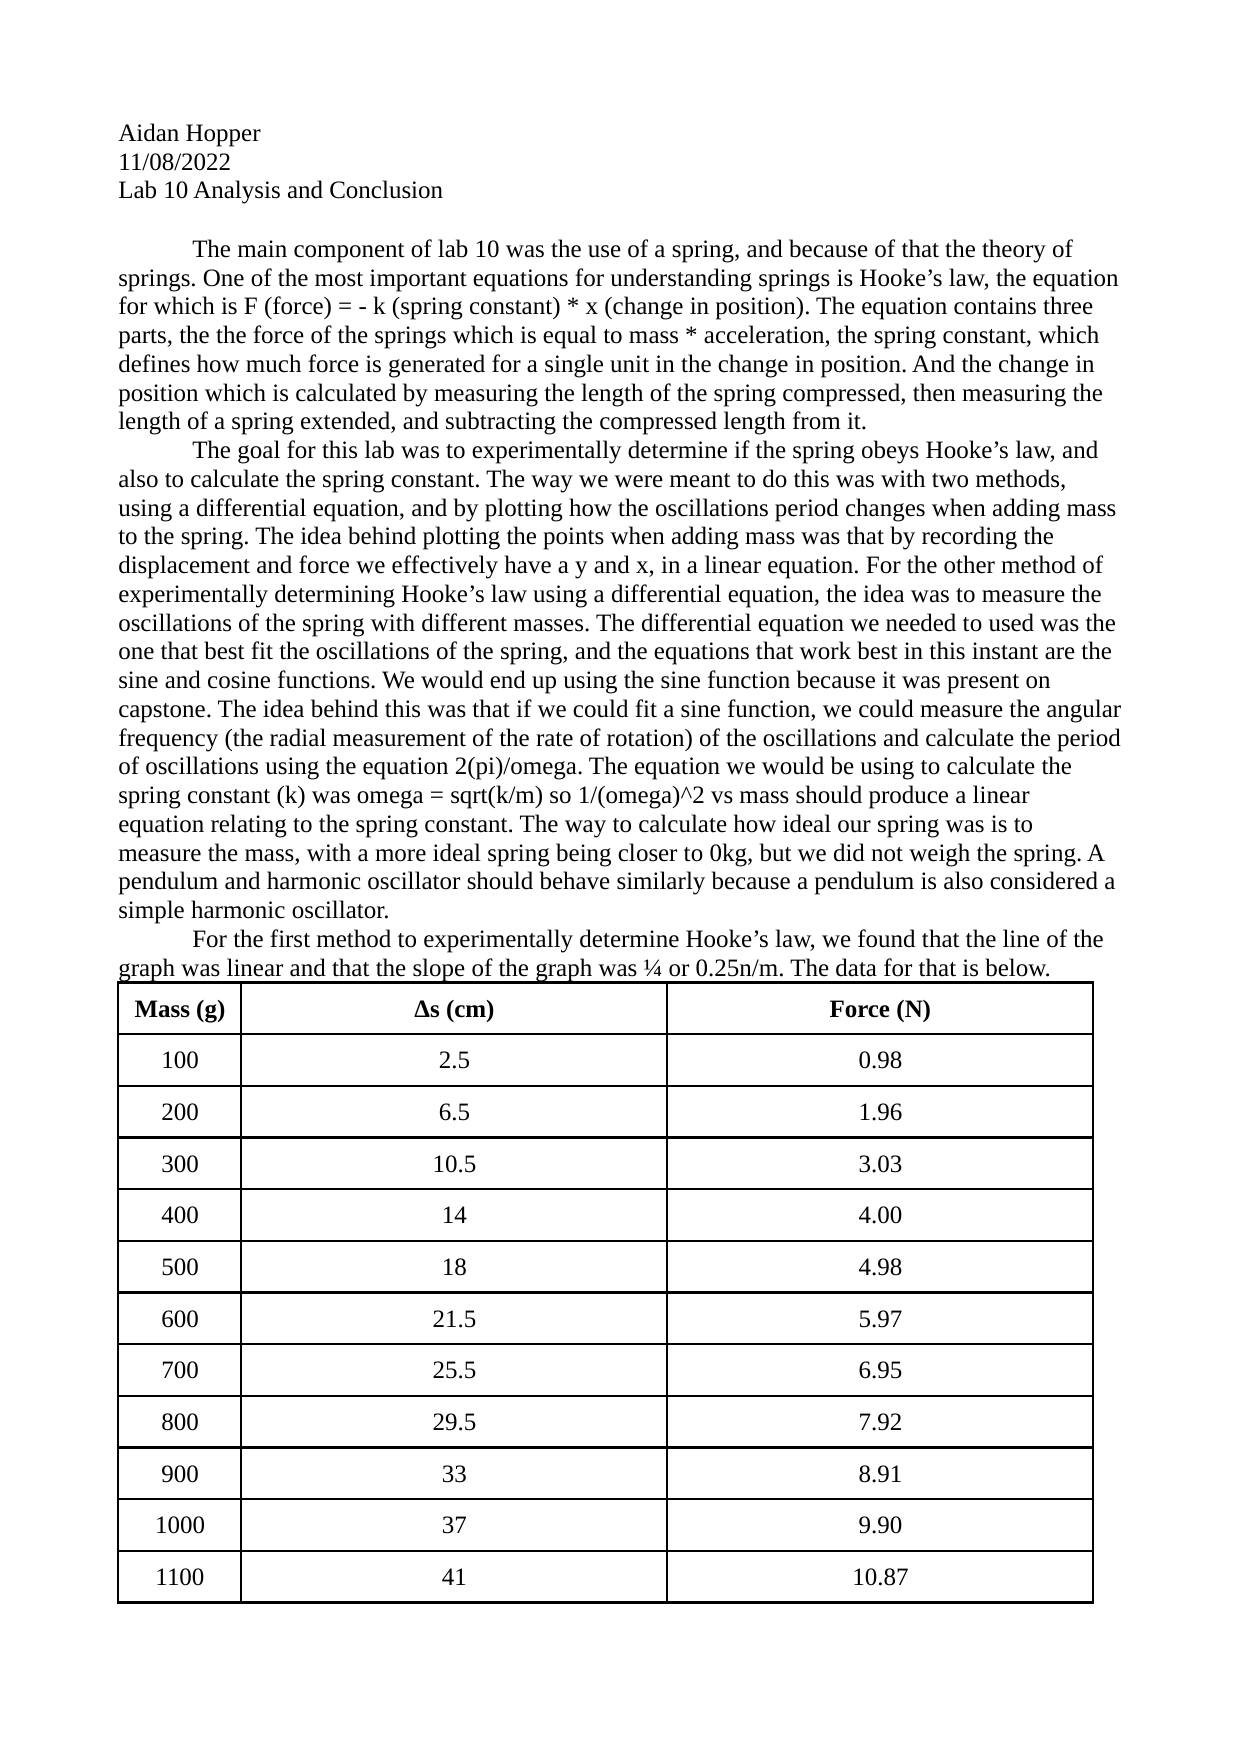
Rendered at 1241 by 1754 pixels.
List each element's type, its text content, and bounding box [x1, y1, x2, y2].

table_header Δs (cm) [242, 984, 666, 1033]
table_cell 37 [242, 1500, 666, 1550]
table_cell 18 [242, 1242, 666, 1291]
table_cell 10.5 [242, 1139, 666, 1188]
table_cell 14 [242, 1190, 666, 1240]
table_cell 33 [242, 1449, 666, 1498]
table_cell 900 [119, 1449, 240, 1498]
table_cell 400 [119, 1190, 240, 1240]
table_cell 1.96 [668, 1087, 1092, 1136]
text The goal for this lab was to experimentally determine if the spring obeys Hooke’s law, and also to calculate the spring constant. The way we were meant to do this was with two methods, using a differential equation, and by plotting how the oscillations period changes when adding mass to the spring. The idea behind plotting the points when adding mass was that by recording the displacement and force we effectively have a y and x, in a linear equation. For the other method of experimentally determining Hooke’s law using a differential equation, the idea was to measure the oscillations of the spring with different masses. The differential equation we needed to used was the one that best fit the oscillations of the spring, and the equations that work best in this instant are the sine and cosine functions. We would end up using the sine function because it was present on capstone. The idea behind this was that if we could fit a sine function, we could measure the angular frequency (the radial measurement of the rate of rotation) of the oscillations and calculate the period of oscillations using the equation 2(pi)/omega. The equation we would be using to calculate the spring constant (k) was omega = sqrt(k/m) so 1/(omega)^2 vs mass should produce a linear equation relating to the spring constant. The way to calculate how ideal our spring was is to measure the mass, with a more ideal spring being closer to 0kg, but we did not weigh the spring. A pendulum and harmonic oscillator should behave similarly because a pendulum is also considered a simple harmonic oscillator. [118, 435, 1122, 924]
table_cell 21.5 [242, 1294, 666, 1343]
table_cell 29.5 [242, 1397, 666, 1446]
table_cell 200 [119, 1087, 240, 1136]
table_cell 9.90 [668, 1500, 1092, 1550]
table_cell 2.5 [242, 1035, 666, 1085]
table_cell 1000 [119, 1500, 240, 1550]
table_cell 25.5 [242, 1345, 666, 1395]
table_cell 6.95 [668, 1345, 1092, 1395]
table_cell 8.91 [668, 1449, 1092, 1498]
table_cell 7.92 [668, 1397, 1092, 1446]
table_cell 10.87 [668, 1552, 1092, 1601]
table_cell 700 [119, 1345, 240, 1395]
table_cell 4.00 [668, 1190, 1092, 1240]
table_header Force (N) [668, 984, 1092, 1033]
table_cell 0.98 [668, 1035, 1092, 1085]
text The main component of lab 10 was the use of a spring, and because of that the theory of springs. One of the most important equations for understanding springs is Hooke’s law, the equation for which is F (force) = - k (spring constant) * x (change in position). The equation contains three parts, the the force of the springs which is equal to mass * acceleration, the spring constant, which defines how much force is generated for a single unit in the change in position. And the change in position which is calculated by measuring the length of the spring compressed, then measuring the length of a spring extended, and subtracting the compressed length from it. [118, 234, 1122, 435]
table_cell 800 [119, 1397, 240, 1446]
table_cell 100 [119, 1035, 240, 1085]
table_cell 4.98 [668, 1242, 1092, 1291]
table_cell 41 [242, 1552, 666, 1601]
table_header Mass (g) [119, 984, 240, 1033]
table_cell 600 [119, 1294, 240, 1343]
table_cell 500 [119, 1242, 240, 1291]
text For the first method to experimentally determine Hooke’s law, we found that the line of the graph was linear and that the slope of the graph was ¼ or 0.25n/m. The data for that is below. [118, 924, 1122, 981]
table_cell 3.03 [668, 1139, 1092, 1188]
table_cell 6.5 [242, 1087, 666, 1136]
table_cell 300 [119, 1139, 240, 1188]
table_cell 5.97 [668, 1294, 1092, 1343]
table_cell 1100 [119, 1552, 240, 1601]
